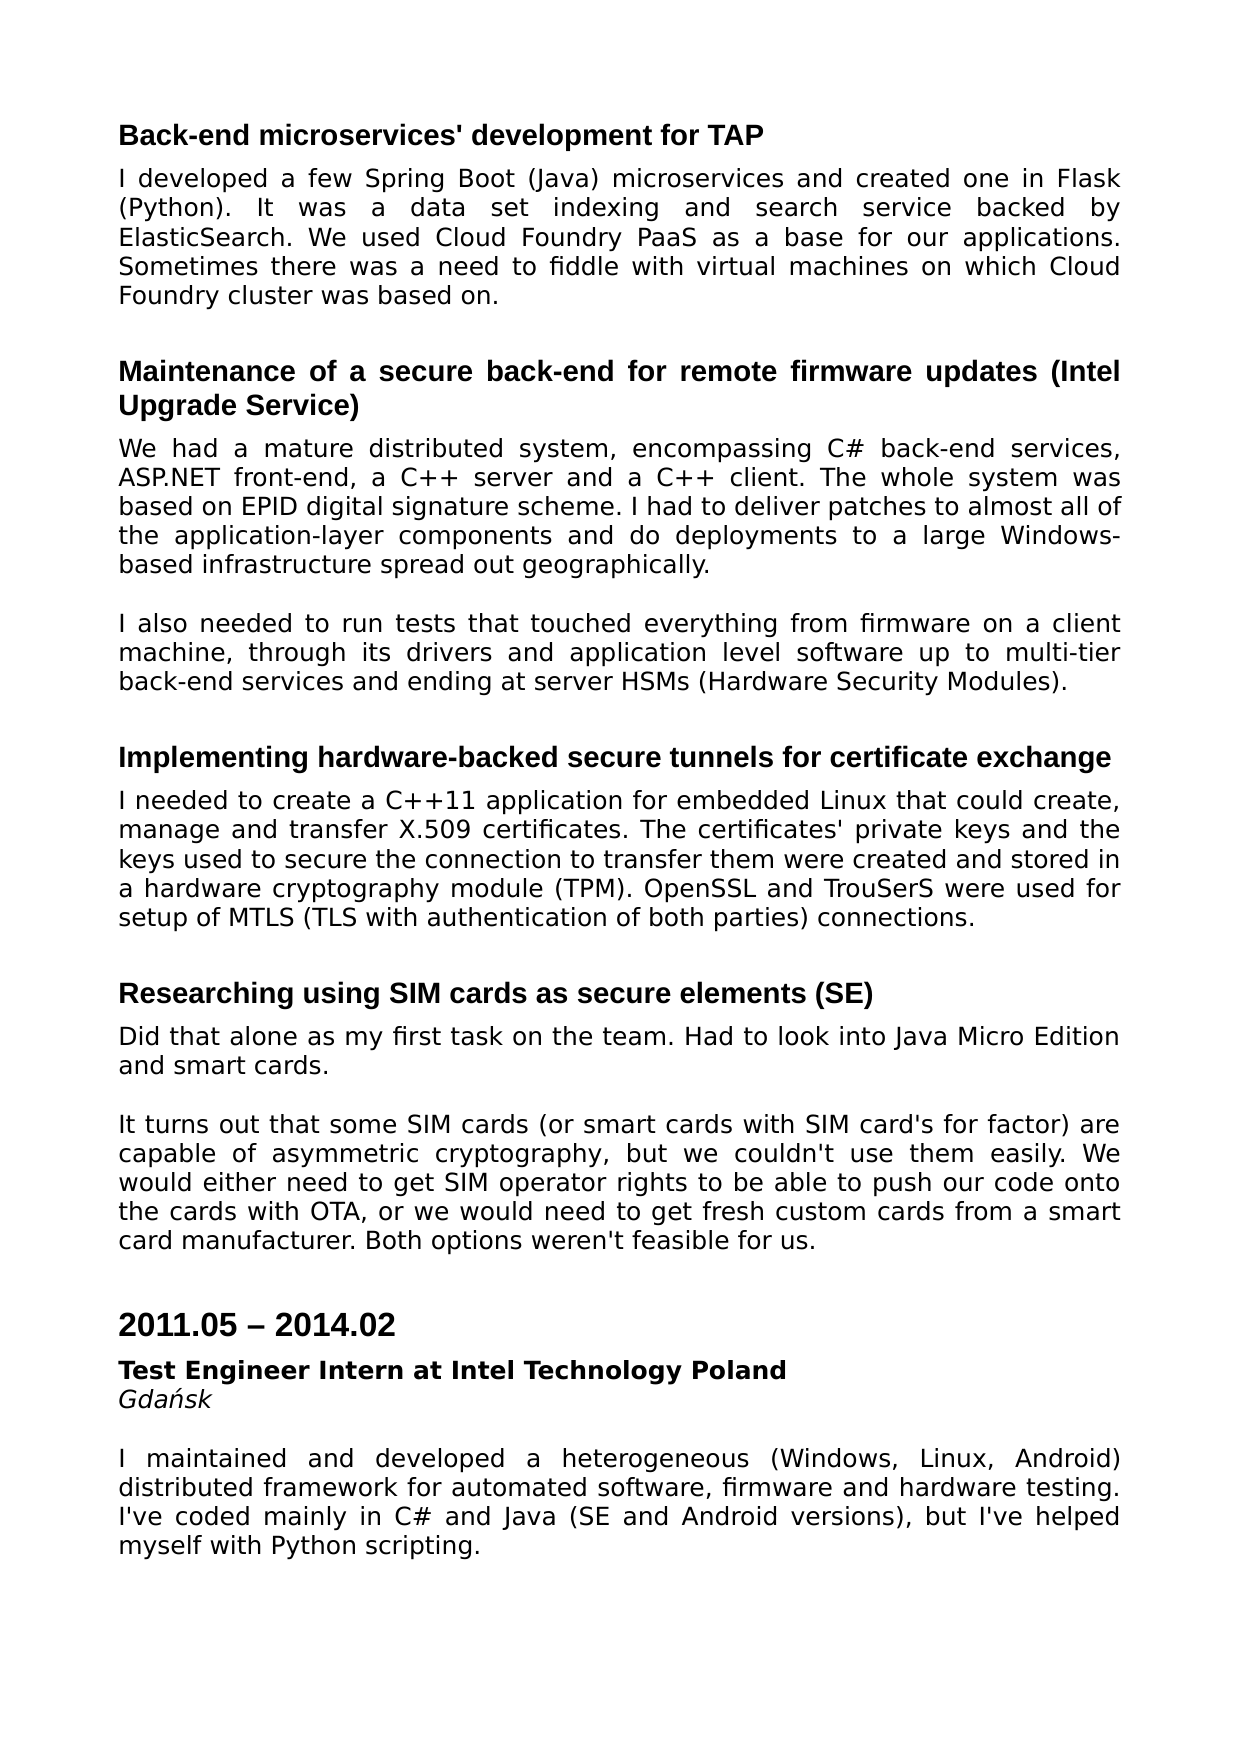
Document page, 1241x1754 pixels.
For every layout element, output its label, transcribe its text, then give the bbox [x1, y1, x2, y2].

subtitle Implementing hardware-backed secure tunnels for certificate exchange [118, 740, 1122, 774]
subtitle 2011.05 – 2014.02 [118, 1305, 1122, 1344]
subtitle Maintenance of a secure back-end for remote firmware updates (Intel Upgrade Service) [118, 354, 1122, 421]
text I needed to create a C++11 application for embedded Linux that could create, manage and transfer X.509 certificates. The certificates' private keys and the keys used to secure the connection to transfer them were created and stored in a hardware cryptography module (TPM). OpenSSL and TrouSerS were used for setup of MTLS (TLS with authentication of both parties) connections. [118, 786, 1122, 932]
text I maintained and developed a heterogeneous (Windows, Linux, Android) distributed framework for automated software, firmware and hardware testing. I've coded mainly in C# and Java (SE and Android versions), but I've helped myself with Python scripting. [118, 1444, 1122, 1561]
text I also needed to run tests that touched everything from firmware on a client machine, through its drivers and application level software up to multi-tier back-end services and ending at server HSMs (Hardware Security Modules). [118, 609, 1122, 696]
text Gdańsk [118, 1386, 1122, 1415]
subtitle Researching using SIM cards as secure elements (SE) [118, 976, 1122, 1010]
subtitle Back-end microservices' development for TAP [118, 118, 1122, 152]
text It turns out that some SIM cards (or smart cards with SIM card's for factor) are capable of asymmetric cryptography, but we couldn't use them easily. We would either need to get SIM operator rights to be able to push our code onto the cards with OTA, or we would need to get fresh custom cards from a smart card manufacturer. Both options weren't feasible for us. [118, 1110, 1122, 1256]
text We had a mature distributed system, encompassing C# back-end services, ASP.NET front-end, a C++ server and a C++ client. The whole system was based on EPID digital signature scheme. I had to deliver patches to almost all of the application-layer components and do deployments to a large Windows-based infrastructure spread out geographically. [118, 434, 1122, 580]
text Test Engineer Intern at Intel Technology Poland [118, 1356, 1122, 1386]
text Did that alone as my first task on the team. Had to look into Java Micro Edition and smart cards. [118, 1022, 1122, 1081]
text I developed a few Spring Boot (Java) microservices and created one in Flask (Python). It was a data set indexing and search service backed by ElasticSearch. We used Cloud Foundry PaaS as a base for our applications. Sometimes there was a need to fiddle with virtual machines on which Cloud Foundry cluster was based on. [118, 164, 1122, 310]
